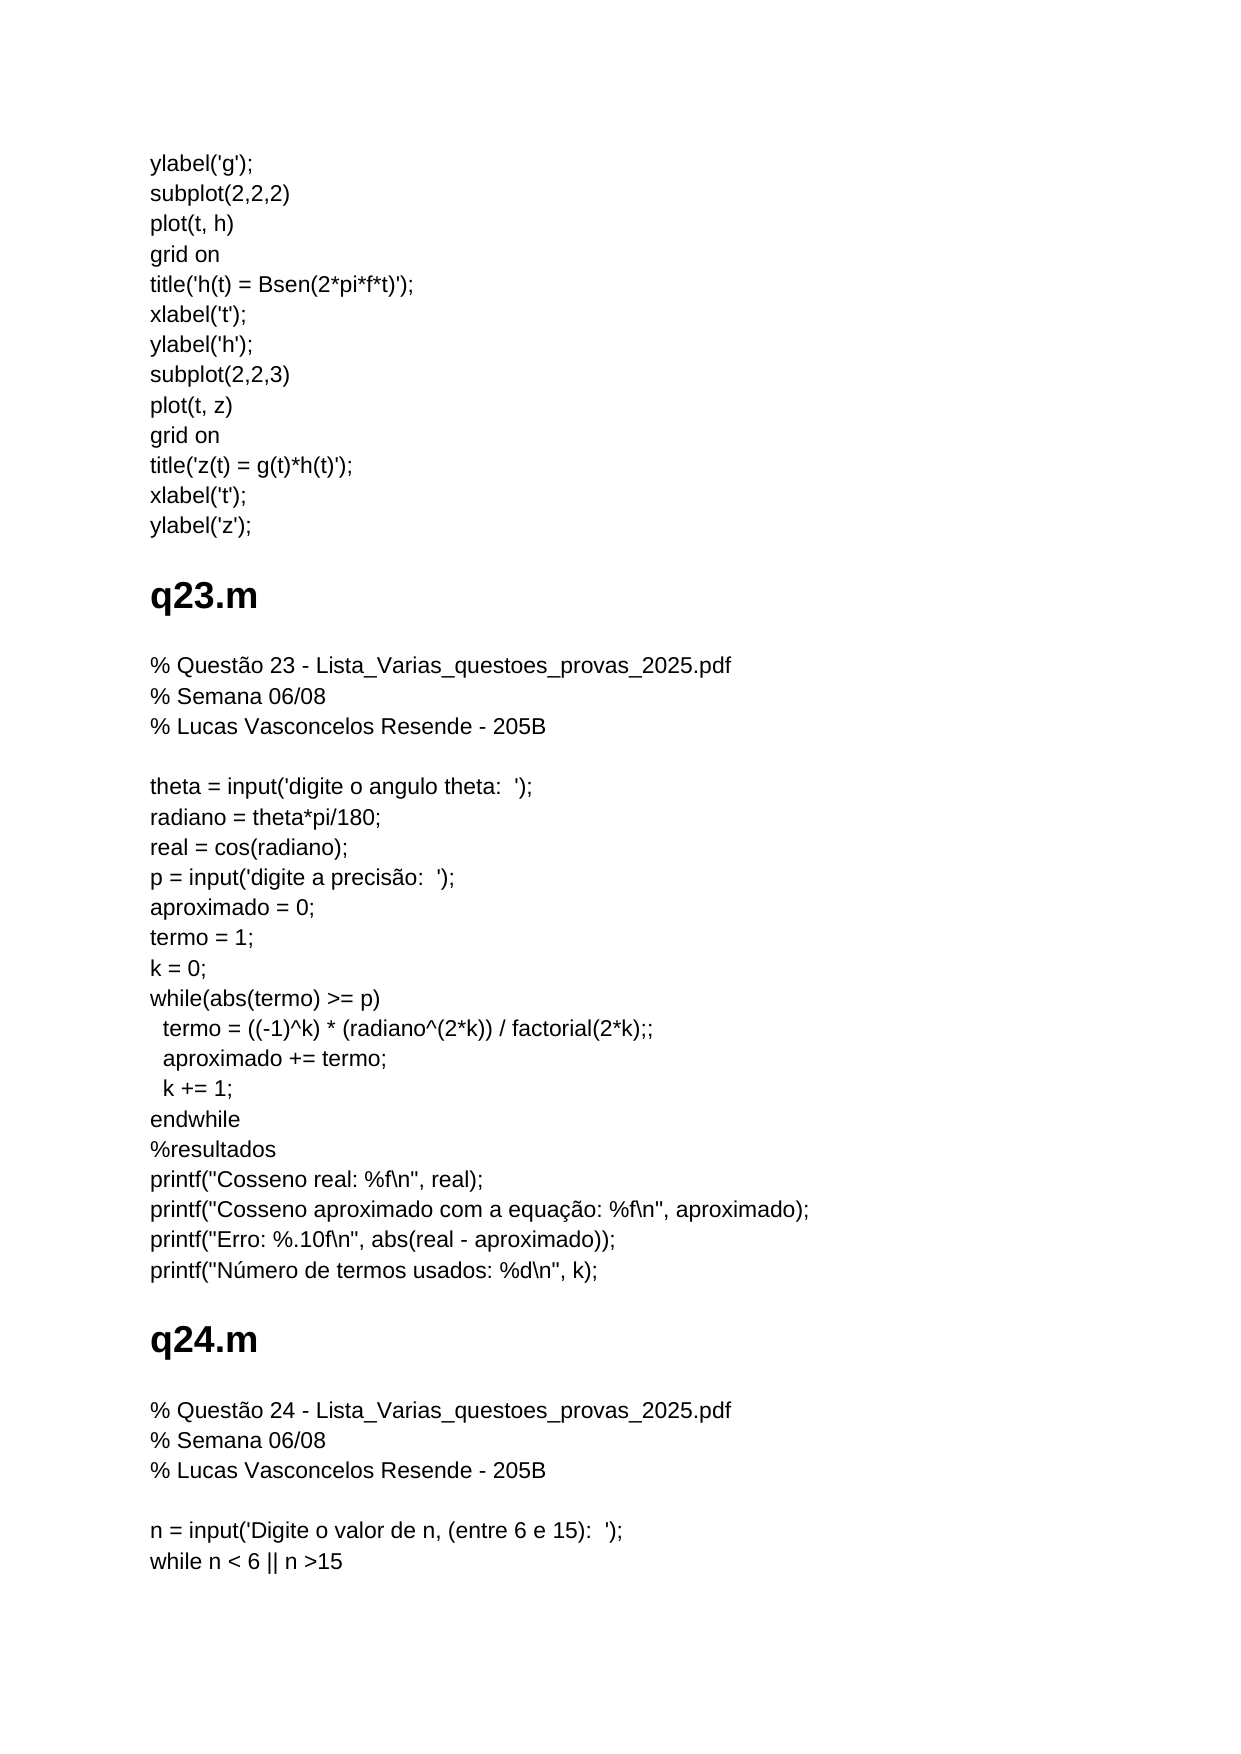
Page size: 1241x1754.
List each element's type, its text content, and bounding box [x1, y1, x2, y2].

text theta = input('digite o angulo theta: '); [150, 773, 1090, 800]
text p = input('digite a precisão: '); [150, 864, 1090, 890]
text plot(t, z) [150, 392, 1090, 418]
text termo = 1; [150, 924, 1090, 951]
text title('z(t) = g(t)*h(t)'); [150, 452, 1090, 478]
text xlabel('t'); [150, 301, 1090, 327]
text printf("Cosseno aproximado com a equação: %f\n", aproximado); [150, 1196, 1090, 1223]
text k += 1; [150, 1075, 1090, 1102]
text % Questão 23 - Lista_Varias_questoes_provas_2025.pdf [150, 652, 1090, 679]
text radiano = theta*pi/180; [150, 803, 1090, 830]
text ylabel('h'); [150, 331, 1090, 358]
text %resultados [150, 1136, 1090, 1162]
text subplot(2,2,3) [150, 361, 1090, 388]
text grid on [150, 241, 1090, 267]
text k = 0; [150, 954, 1090, 981]
text aproximado = 0; [150, 894, 1090, 921]
text real = cos(radiano); [150, 834, 1090, 860]
text subplot(2,2,2) [150, 180, 1090, 207]
text endwhile [150, 1106, 1090, 1132]
text xlabel('t'); [150, 482, 1090, 509]
text % Lucas Vasconcelos Resende - 205B [150, 713, 1090, 739]
text printf("Erro: %.10f\n", abs(real - aproximado)); [150, 1226, 1090, 1253]
text aproximado += termo; [150, 1045, 1090, 1072]
text while n < 6 || n >15 [150, 1548, 1090, 1574]
title q23.m [150, 573, 1090, 616]
text title('h(t) = Bsen(2*pi*f*t)'); [150, 271, 1090, 297]
text while(abs(termo) >= p) [150, 985, 1090, 1011]
title q24.m [150, 1317, 1090, 1360]
text ylabel('z'); [150, 512, 1090, 539]
text % Questão 24 - Lista_Varias_questoes_provas_2025.pdf [150, 1397, 1090, 1423]
text % Lucas Vasconcelos Resende - 205B [150, 1457, 1090, 1483]
text grid on [150, 422, 1090, 448]
text ylabel('g'); [150, 150, 1090, 176]
text % Semana 06/08 [150, 683, 1090, 709]
text n = input('Digite o valor de n, (entre 6 e 15): '); [150, 1517, 1090, 1544]
text termo = ((-1)^k) * (radiano^(2*k)) / factorial(2*k);; [150, 1015, 1090, 1041]
text printf("Cosseno real: %f\n", real); [150, 1166, 1090, 1192]
text plot(t, h) [150, 210, 1090, 237]
text % Semana 06/08 [150, 1427, 1090, 1453]
text printf("Número de termos usados: %d\n", k); [150, 1257, 1090, 1283]
